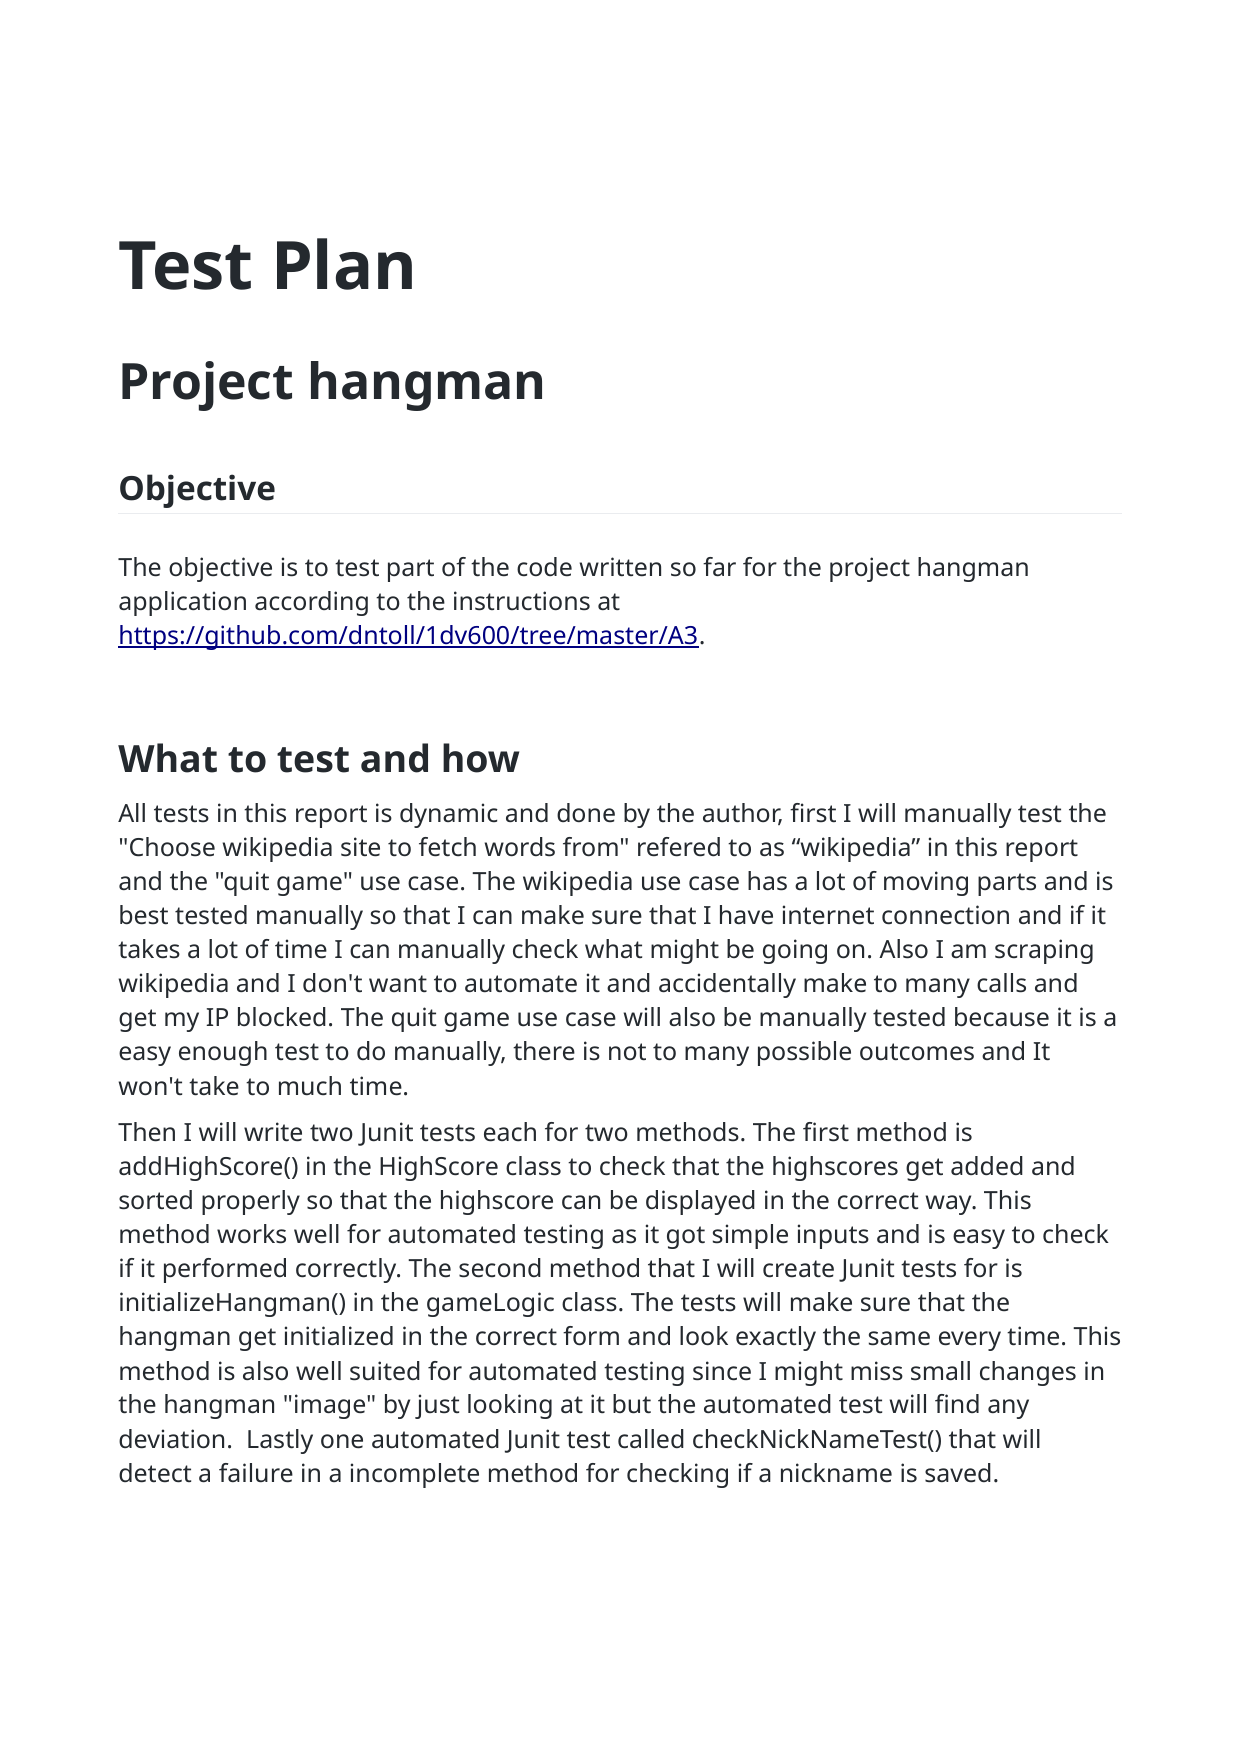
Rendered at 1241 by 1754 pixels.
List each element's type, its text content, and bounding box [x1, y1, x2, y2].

text Then I will write two Junit tests each for two methods. The first method is addHighScore() in the HighScore class to check that the highscores get added and sorted properly so that the highscore can be displayed in the correct way. This method works well for automated testing as it got simple inputs and is easy to check if it performed correctly. The second method that I will create Junit tests for is initializeHangman() in the gameLogic class. The tests will make sure that the hangman get initialized in the correct form and look exactly the same every time. This method is also well suited for automated testing since I might miss small changes in the hangman "image" by just looking at it but the automated test will find any deviation. Lastly one automated Junit test called checkNickNameTest() that will detect a failure in a incomplete method for checking if a nickname is saved. [118, 1115, 1122, 1489]
subtitle Test Plan [118, 218, 1122, 309]
subtitle Project hangman [118, 346, 1122, 414]
text What to test and how [118, 732, 1122, 783]
text The objective is to test part of the code written so far for the project hangman application according to the instructions at https://github.com/dntoll/1dv600/tree/master/A3. [118, 549, 1122, 719]
text All tests in this report is dynamic and done by the author, first I will manually test the "Choose wikipedia site to fetch words from" refered to as “wikipedia” in this report and the "quit game" use case. The wikipedia use case has a lot of moving parts and is best tested manually so that I can make sure that I have internet connection and if it takes a lot of time I can manually check what might be going on. Also I am scraping wikipedia and I don't want to automate it and accidentally make to many calls and get my IP blocked. The quit game use case will also be manually tested because it is a easy enough test to do manually, there is not to many possible outcomes and It won't take to much time. [118, 796, 1122, 1102]
subtitle Objective [118, 464, 1122, 513]
